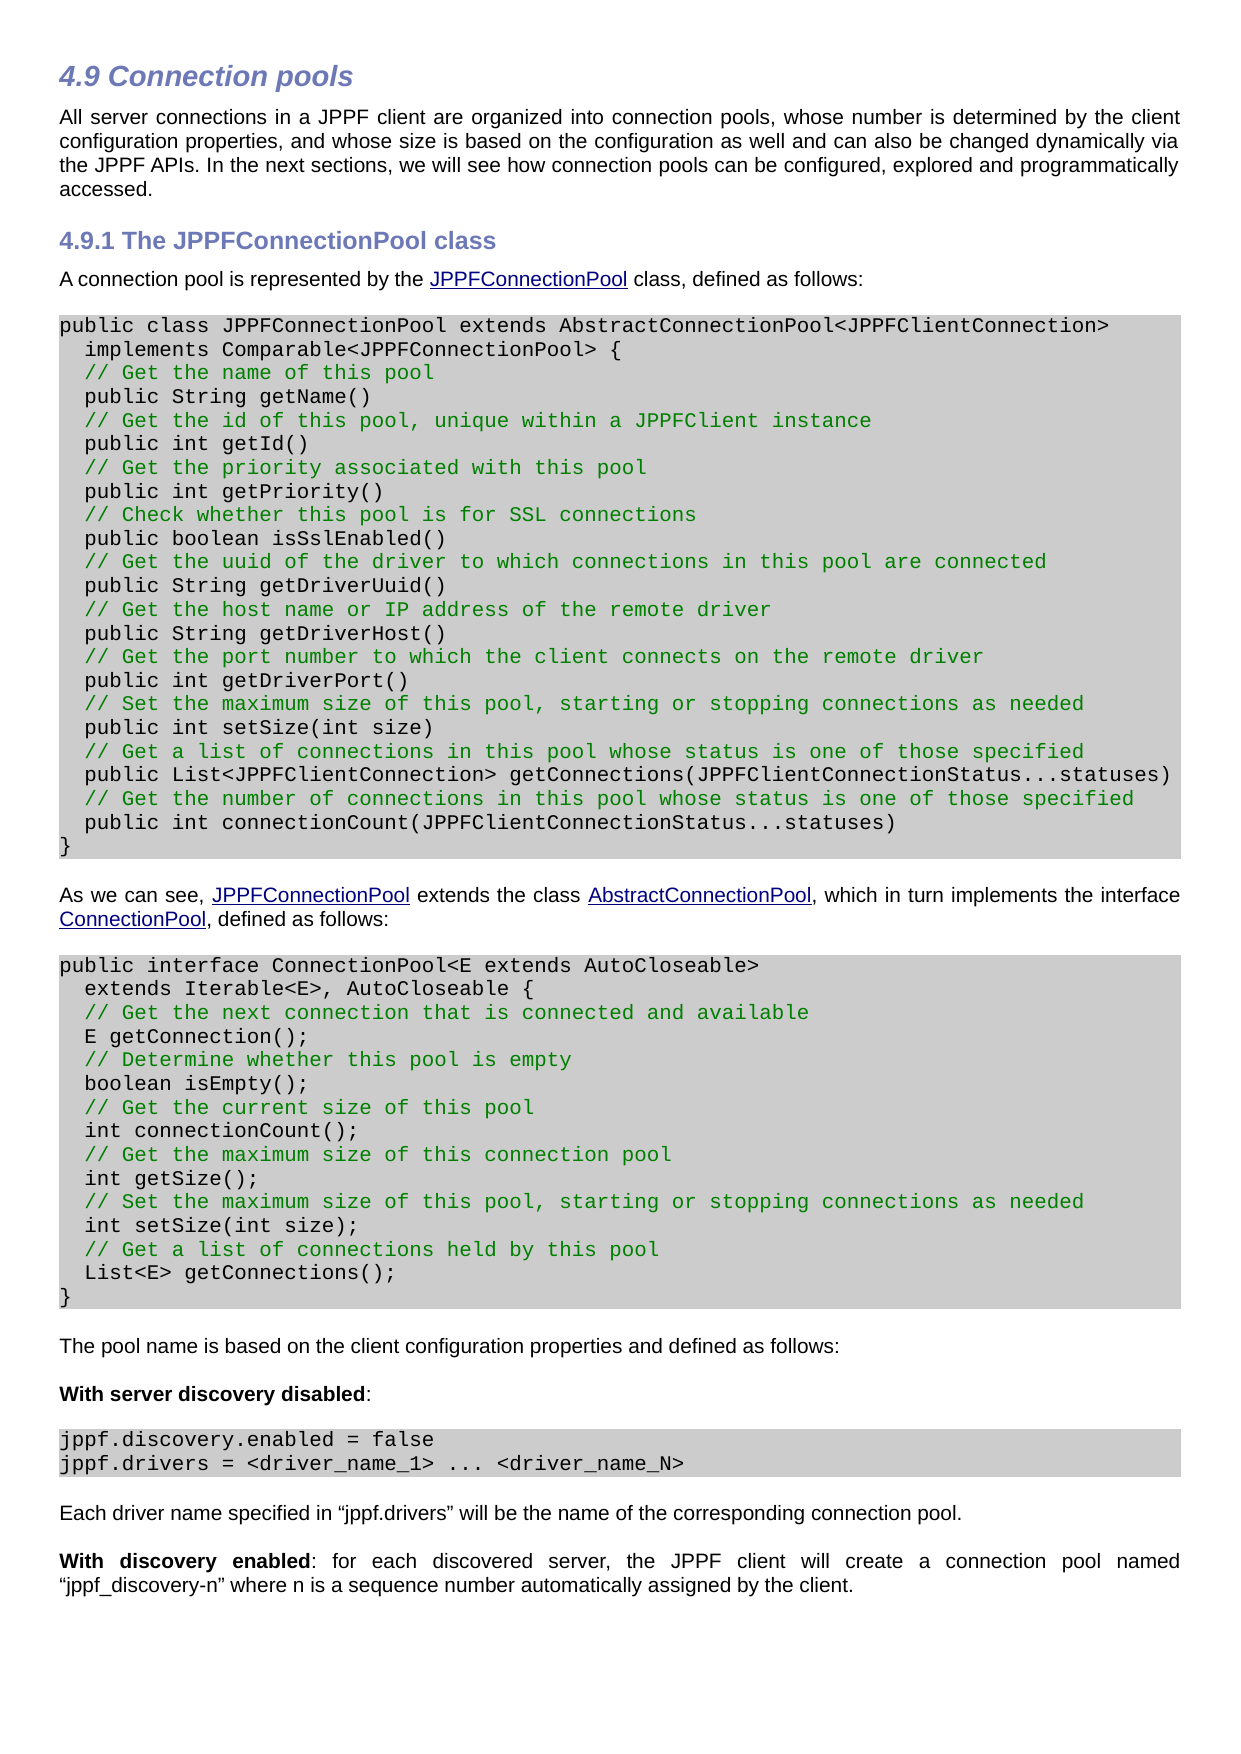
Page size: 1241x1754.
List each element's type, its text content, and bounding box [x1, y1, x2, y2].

text public int getId() [59, 433, 1181, 457]
text } [59, 835, 1181, 859]
text With discovery enabled: for each discovered server, the JPPF client will create a connection pool named “jppf_discovery-n” where n is a sequence number automatically assigned by the client. [59, 1548, 1181, 1596]
text Each driver name specified in “jppf.drivers” will be the name of the corresponding connection pool. [59, 1501, 1181, 1524]
text // Check whether this pool is for SSL connections [59, 504, 1181, 528]
subtitle The JPPFConnectionPool class [59, 226, 1181, 255]
text As we can see, JPPFConnectionPool extends the class AbstractConnectionPool, which in turn implements the interface ConnectionPool, defined as follows: [59, 883, 1181, 931]
text // Get the uuid of the driver to which connections in this pool are connected [59, 552, 1181, 575]
text // Get the priority associated with this pool [59, 457, 1181, 481]
text A connection pool is represented by the JPPFConnectionPool class, defined as follows: [59, 267, 1181, 291]
text // Get the number of connections in this pool whose status is one of those specified [59, 788, 1181, 812]
text int setSize(int size); [59, 1215, 1181, 1238]
text public String getDriverUuid() [59, 575, 1181, 599]
text public int setSize(int size) [59, 717, 1181, 741]
text // Get the port number to which the client connects on the remote driver [59, 646, 1181, 670]
text // Get a list of connections in this pool whose status is one of those specified [59, 741, 1181, 764]
text public boolean isSslEnabled() [59, 528, 1181, 552]
text int connectionCount(); [59, 1120, 1181, 1144]
text // Get the name of this pool [59, 362, 1181, 386]
text public List<JPPFClientConnection> getConnections(JPPFClientConnectionStatus...statuses) [59, 764, 1181, 788]
text int getSize(); [59, 1168, 1181, 1191]
text extends Iterable<E>, AutoCloseable { [59, 978, 1181, 1002]
text // Get the id of this pool, unique within a JPPFClient instance [59, 410, 1181, 433]
text // Get the current size of this pool [59, 1097, 1181, 1120]
text // Get the maximum size of this connection pool [59, 1144, 1181, 1168]
text boolean isEmpty(); [59, 1073, 1181, 1097]
text public String getName() [59, 386, 1181, 410]
text // Set the maximum size of this pool, starting or stopping connections as needed [59, 1191, 1181, 1215]
text jppf.discovery.enabled = false [59, 1429, 1181, 1453]
text public interface ConnectionPool<E extends AutoCloseable> [59, 955, 1181, 978]
text public int connectionCount(JPPFClientConnectionStatus...statuses) [59, 812, 1181, 835]
text // Get a list of connections held by this pool [59, 1238, 1181, 1262]
subtitle Connection pools [59, 59, 1181, 93]
text With server discovery disabled: [59, 1381, 1181, 1405]
text jppf.drivers = <driver_name_1> ... <driver_name_N> [59, 1453, 1181, 1477]
text public class JPPFConnectionPool extends AbstractConnectionPool<JPPFClientConnection> [59, 315, 1181, 339]
text The pool name is based on the client configuration properties and defined as follows: [59, 1333, 1181, 1357]
text public String getDriverHost() [59, 622, 1181, 646]
text // Determine whether this pool is empty [59, 1049, 1181, 1073]
text // Get the next connection that is connected and available [59, 1002, 1181, 1026]
text E getConnection(); [59, 1026, 1181, 1049]
text // Get the host name or IP address of the remote driver [59, 599, 1181, 622]
text public int getPriority() [59, 481, 1181, 504]
text implements Comparable<JPPFConnectionPool> { [59, 339, 1181, 362]
text } [59, 1286, 1181, 1309]
text List<E> getConnections(); [59, 1262, 1181, 1286]
text All server connections in a JPPF client are organized into connection pools, whose number is determined by the client configuration properties, and whose size is based on the configuration as well and can also be changed dynamically via the JPPF APIs. In the next sections, we will see how connection pools can be configured, explored and programmatically accessed. [59, 105, 1181, 201]
text // Set the maximum size of this pool, starting or stopping connections as needed [59, 693, 1181, 717]
text public int getDriverPort() [59, 670, 1181, 693]
